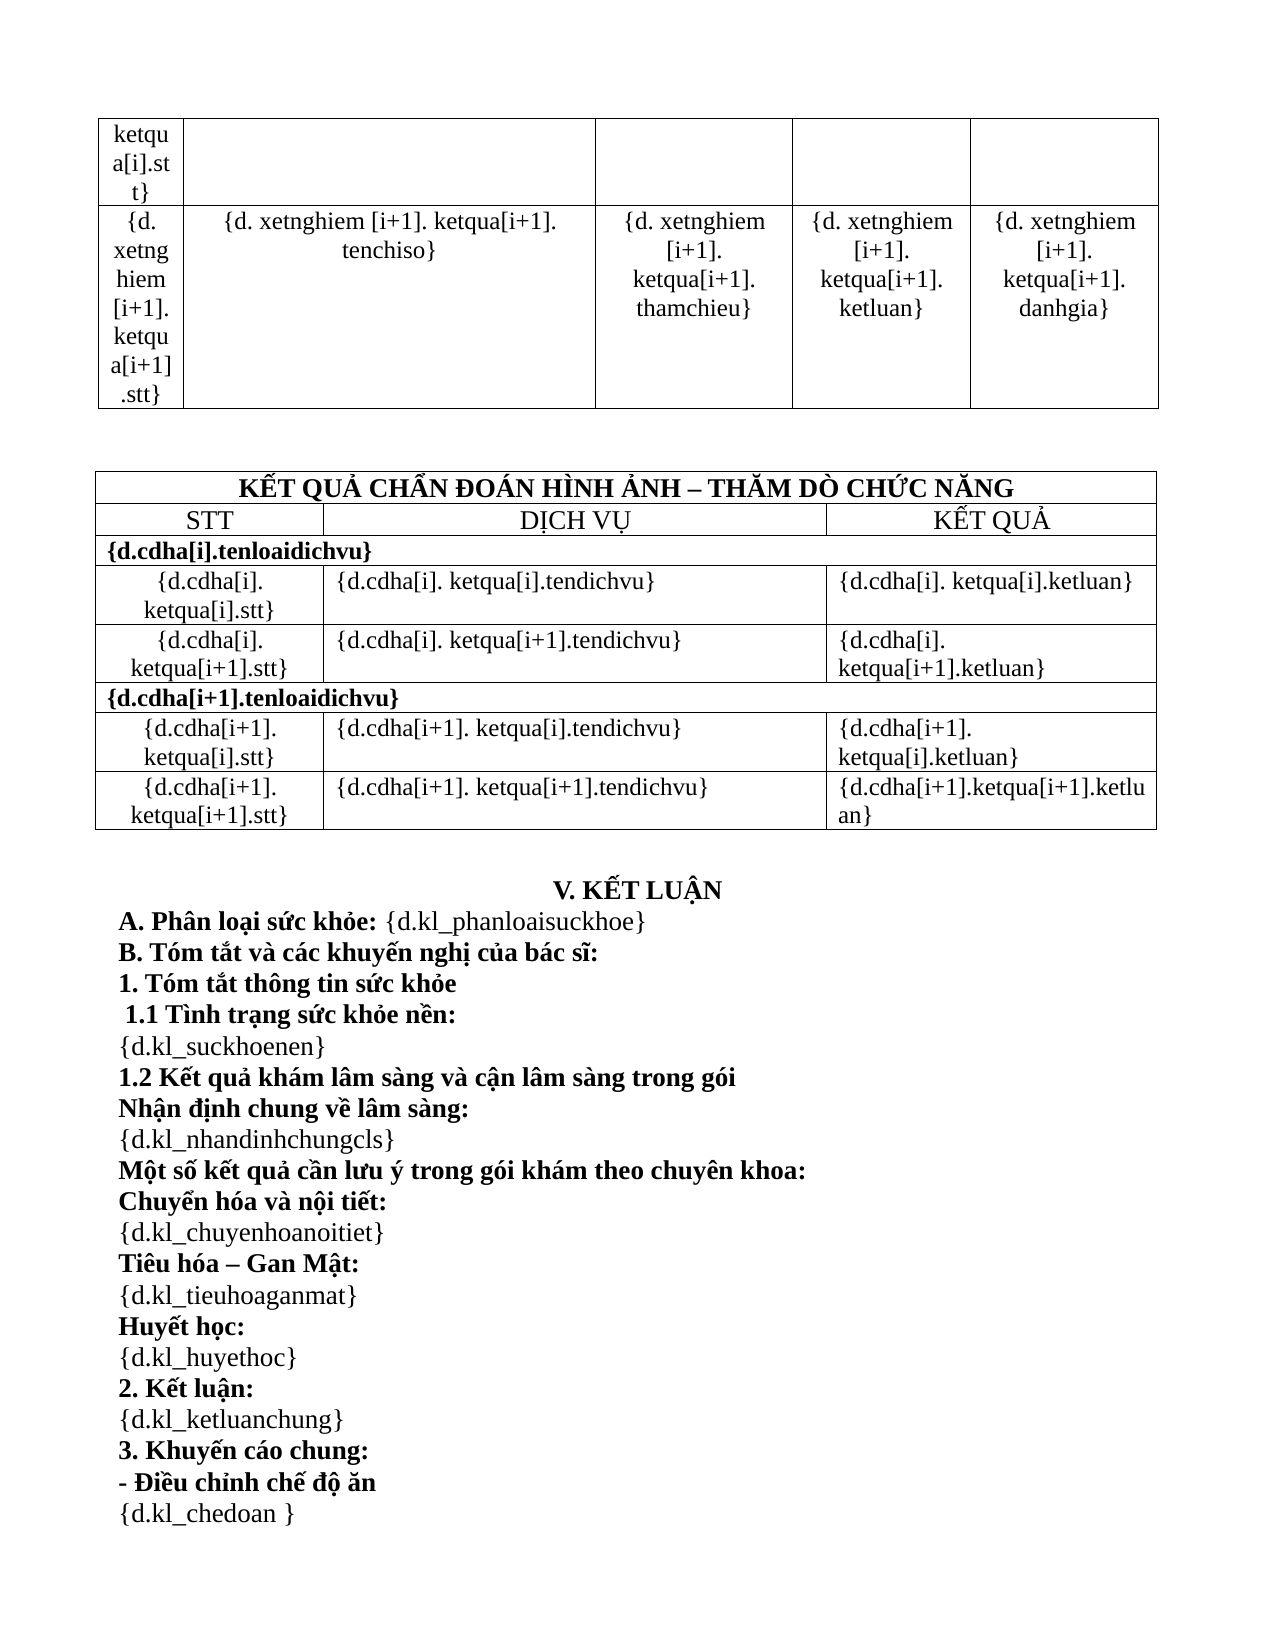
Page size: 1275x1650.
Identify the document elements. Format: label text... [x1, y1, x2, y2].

table_cell {d.cdha[i+1]. ketqua[i+1].tendichvu} [324, 772, 826, 829]
text Chuyển hóa và nội tiết: [118, 1185, 1157, 1216]
text B. Tóm tắt và các khuyến nghị của bác sĩ: [118, 936, 1157, 967]
table_cell KẾT QUẢ [827, 504, 1156, 535]
table_cell {d. xetnghiem [i+1]. ketqua[i+1].stt} [99, 206, 183, 408]
table_cell {d.cdha[i].tenloaidichvu} [96, 536, 1156, 565]
table_cell {d.cdha[i]. ketqua[i].ketluan} [827, 566, 1156, 624]
table_cell {d.cdha[i+1]. ketqua[i].stt} [96, 713, 323, 771]
text {d.kl_chuyenhoanoitiet} [118, 1216, 1157, 1248]
text 2. Kết luận: [118, 1372, 1157, 1403]
text {d.kl_tieuhoaganmat} [118, 1279, 1157, 1310]
text Huyết học: [118, 1310, 1157, 1341]
table_cell {d. xetnghiem [i+1]. ketqua[i+1]. ketluan} [793, 206, 970, 408]
table_cell {d.cdha[i+1]. ketqua[i].ketluan} [827, 713, 1156, 771]
text {d.kl_nhandinhchungcls} [118, 1123, 1157, 1154]
table_cell STT [96, 504, 323, 535]
text Tiêu hóa – Gan Mật: [118, 1248, 1157, 1279]
text {d.kl_ketluanchung} [118, 1403, 1157, 1434]
table_cell [793, 119, 970, 205]
table_cell {d.cdha[i+1]. ketqua[i].tendichvu} [324, 713, 826, 771]
table_cell {d. xetnghiem [i+1]. ketqua[i+1]. danhgia} [971, 206, 1158, 408]
table_cell {d.cdha[i]. ketqua[i+1].ketluan} [827, 625, 1156, 682]
table_cell {d.cdha[i]. ketqua[i+1].tendichvu} [324, 625, 826, 682]
table_cell {d.cdha[i]. ketqua[i].stt} [96, 566, 323, 624]
text {d.kl_huyethoc} [118, 1341, 1157, 1372]
table_cell ketqua[i].stt} [99, 119, 183, 205]
text - Điều chỉnh chế độ ăn [118, 1466, 1157, 1497]
table_cell DỊCH VỤ [324, 504, 826, 535]
text Nhận định chung về lâm sàng: [118, 1092, 1157, 1123]
text {d.kl_chedoan } [118, 1497, 1157, 1528]
table_cell {d.cdha[i+1]. ketqua[i+1].stt} [96, 772, 323, 829]
table_header KẾT QUẢ CHẨN ĐOÁN HÌNH ẢNH – THĂM DÒ CHỨC NĂNG [96, 472, 1156, 503]
table_cell {d. xetnghiem [i+1]. ketqua[i+1]. thamchieu} [596, 206, 792, 408]
table_cell [971, 119, 1158, 205]
text 1.2 Kết quả khám lâm sàng và cận lâm sàng trong gói [118, 1061, 1157, 1092]
table_cell {d.cdha[i]. ketqua[i+1].stt} [96, 625, 323, 682]
table_cell [184, 119, 595, 205]
text 1. Tóm tắt thông tin sức khỏe [118, 967, 1157, 998]
table_cell {d.cdha[i]. ketqua[i].tendichvu} [324, 566, 826, 624]
table_cell [596, 119, 792, 205]
text V. KẾT LUẬN [118, 874, 1157, 905]
text Một số kết quả cần lưu ý trong gói khám theo chuyên khoa: [118, 1154, 1157, 1185]
text {d.kl_suckhoenen} [118, 1029, 1157, 1061]
table_cell {d.cdha[i+1].ketqua[i+1].ketluan} [827, 772, 1156, 829]
text 3. Khuyến cáo chung: [118, 1434, 1157, 1466]
table_cell {d.cdha[i+1].tenloaidichvu} [96, 683, 1156, 712]
text A. Phân loại sức khỏe: {d.kl_phanloaisuckhoe} [118, 905, 1157, 936]
text 1.1 Tình trạng sức khỏe nền: [118, 998, 1157, 1029]
table_cell {d. xetnghiem [i+1]. ketqua[i+1]. tenchiso} [184, 206, 595, 408]
